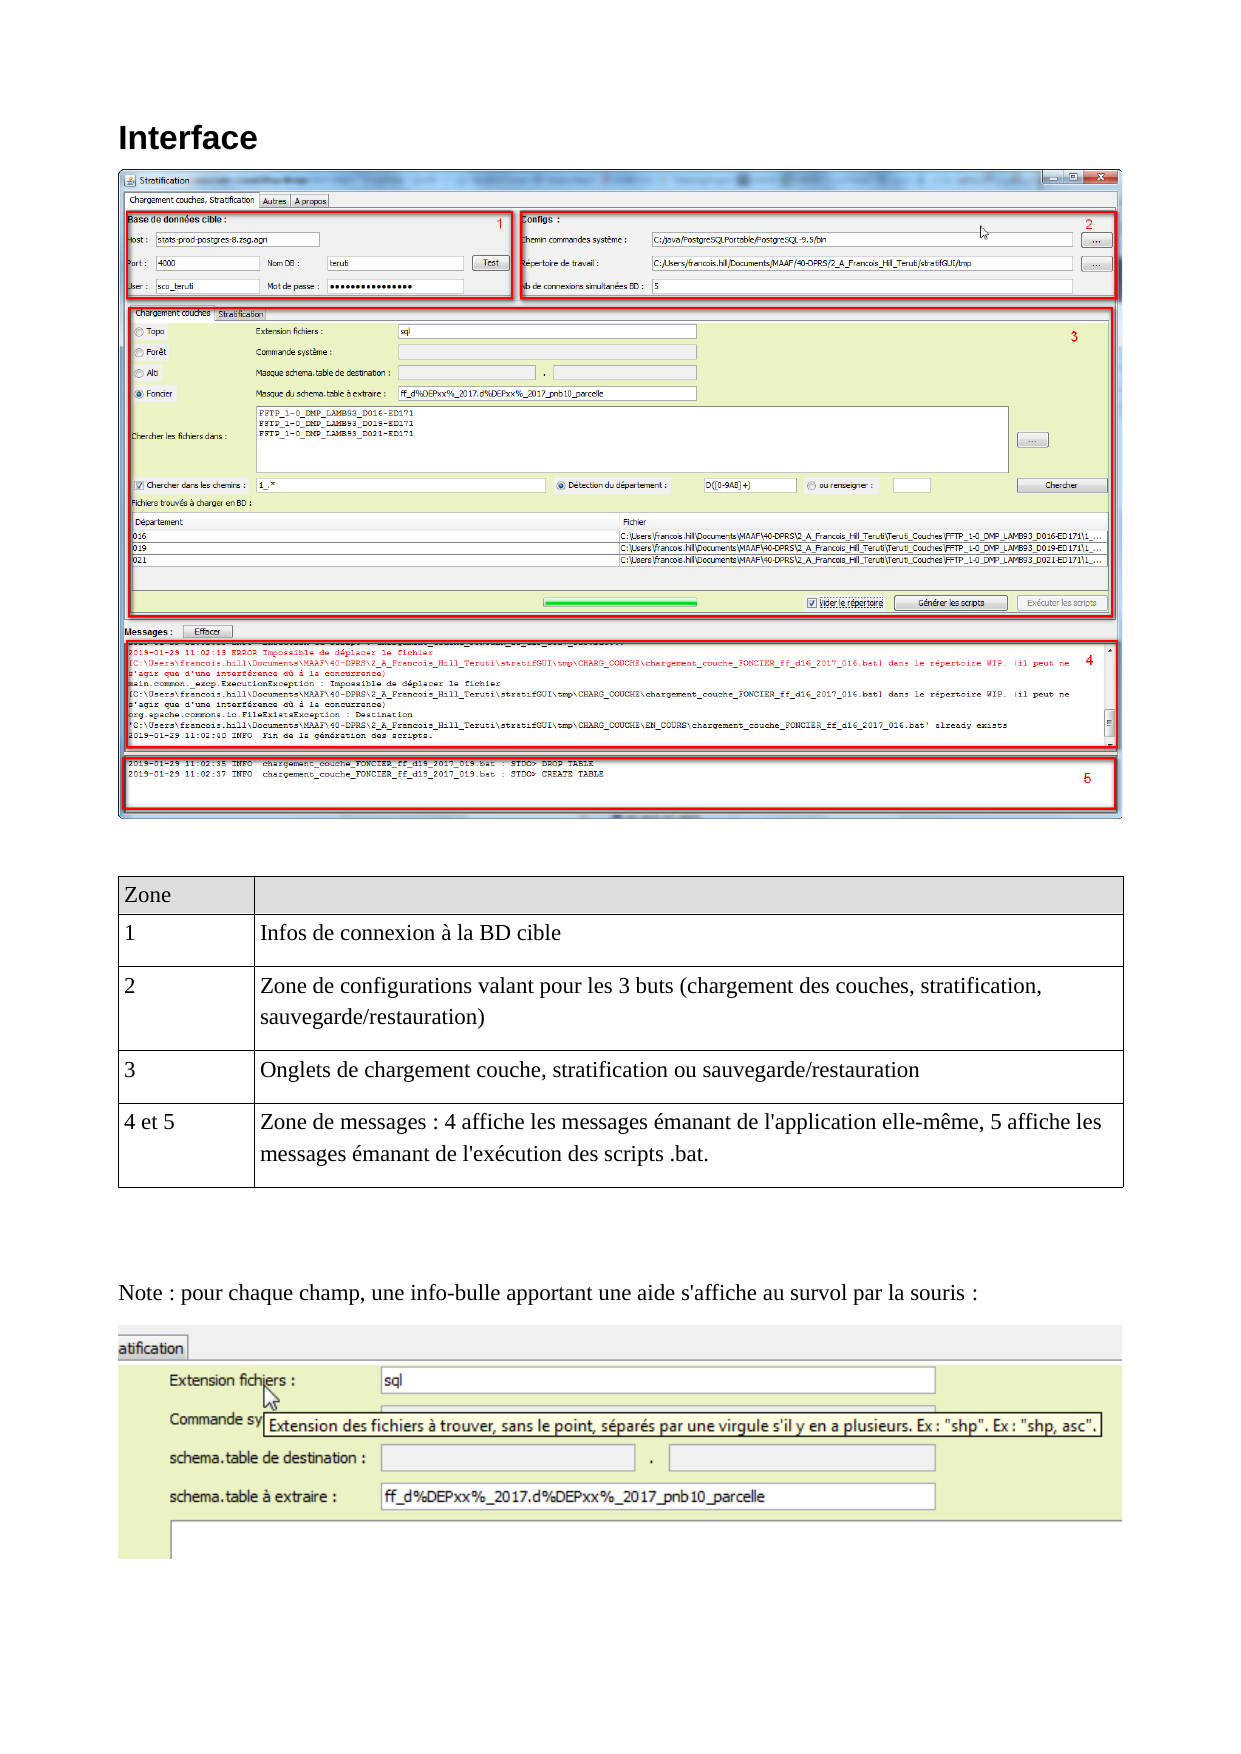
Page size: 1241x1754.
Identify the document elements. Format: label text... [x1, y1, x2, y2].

subtitle Interface [118, 118, 1122, 157]
table_cell 3 [119, 1051, 254, 1103]
table_cell 2 [119, 967, 254, 1050]
table_cell 4 et 5 [119, 1104, 254, 1187]
table_cell 1 [119, 915, 254, 966]
table_cell Infos de connexion à la BD cible [255, 915, 1123, 966]
text Note : pour chaque champ, une info-bulle apportant une aide s'affiche au survol par la souris : [118, 1279, 1122, 1305]
table_cell Onglets de chargement couche, stratification ou sauvegarde/restauration [255, 1051, 1123, 1103]
picture [118, 1325, 1123, 1559]
table_header Zone [119, 877, 254, 913]
table_cell Zone de configurations valant pour les 3 buts (chargement des couches, stratification, sauvegarde/restauration) [255, 967, 1123, 1050]
table_header [255, 877, 1123, 913]
table_cell Zone de messages : 4 affiche les messages émanant de l'application elle-même, 5 affiche les messages émanant de l'exécution des scripts .bat. [255, 1104, 1123, 1187]
picture [118, 169, 1123, 819]
